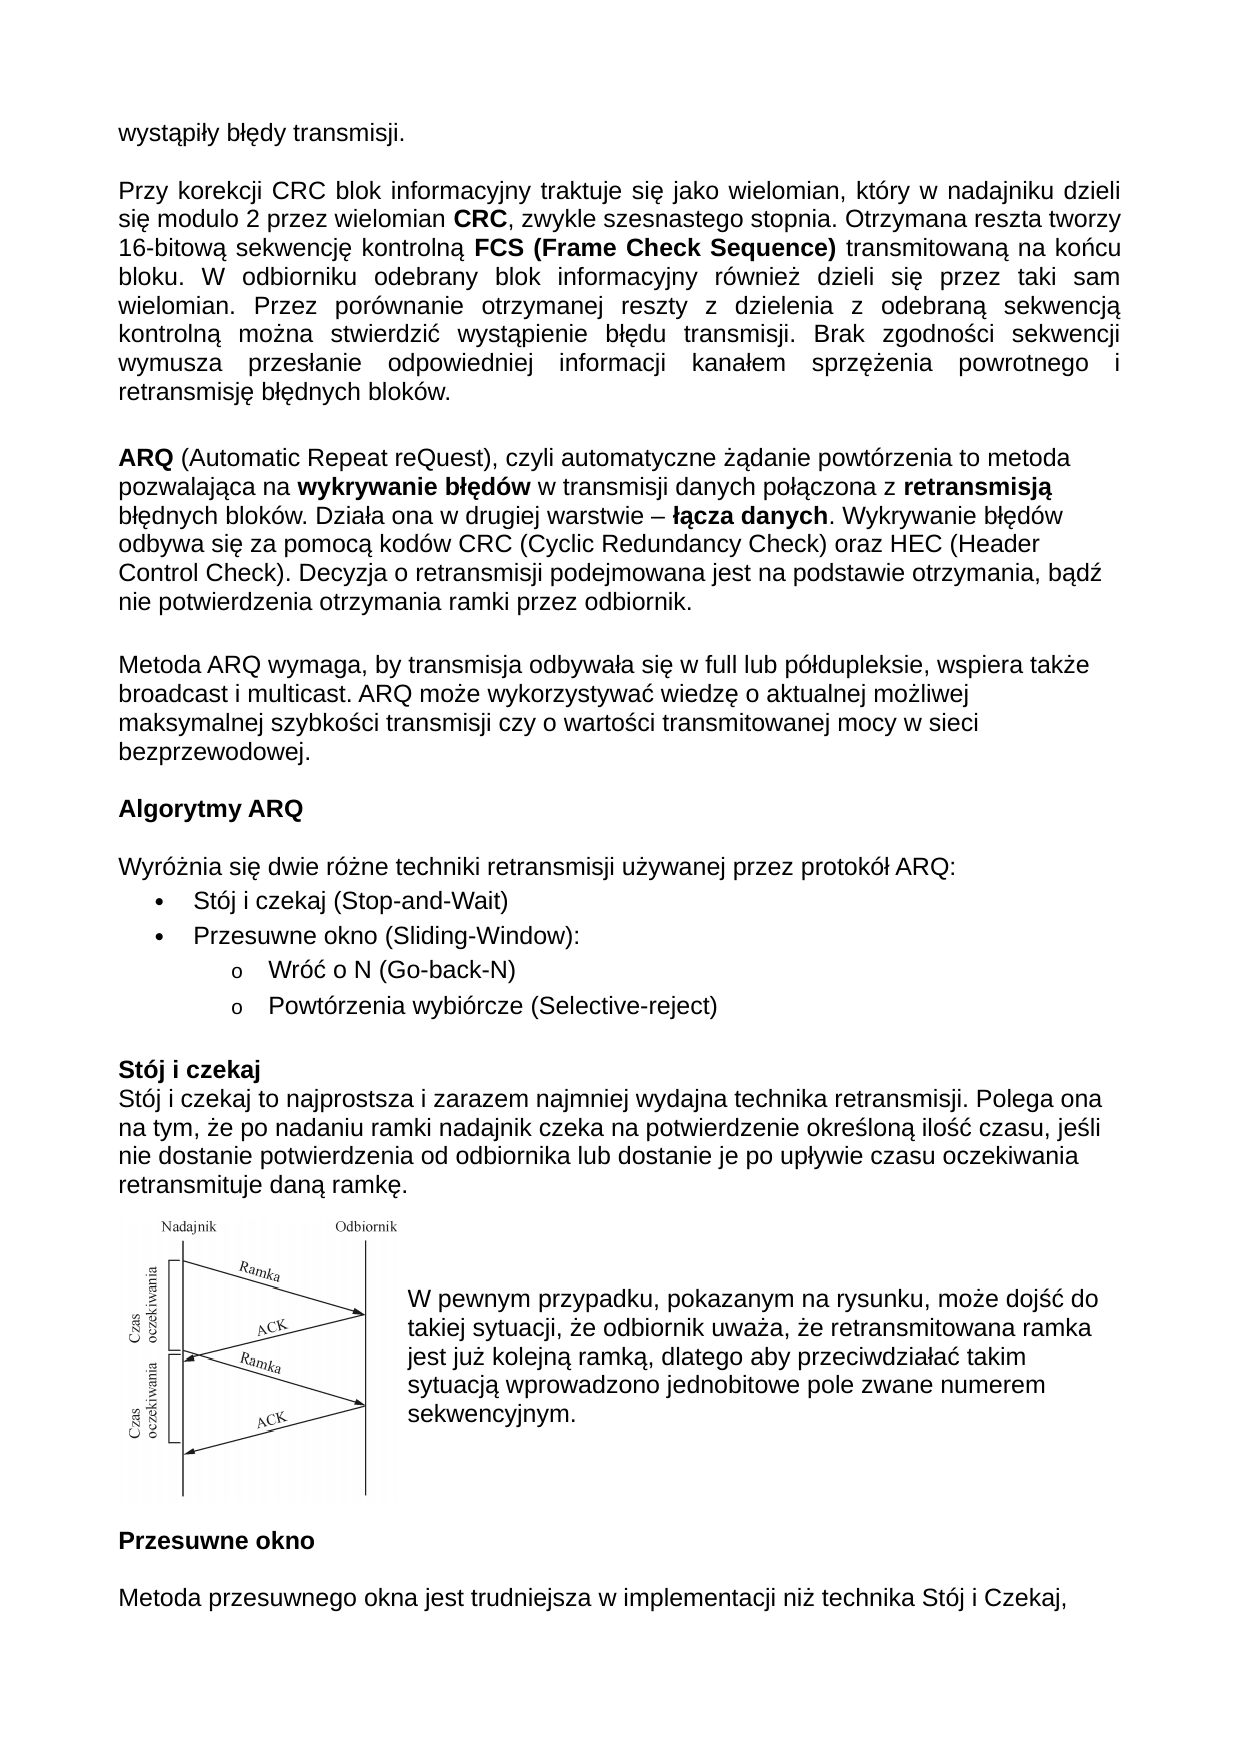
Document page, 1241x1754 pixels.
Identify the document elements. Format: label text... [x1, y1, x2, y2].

list Wróć o N (Go-back-N) [231, 955, 1122, 985]
text Stój i czekaj Stój i czekaj to najprostsza i zarazem najmniej wydajna technika retransmisji. Polega ona na tym, że po nadaniu ramki nadajnik czeka na potwierdzenie określoną ilość czasu, jeśli nie dostanie potwierdzenia od odbiornika lub dostanie je po upływie czasu oczekiwania retransmituje daną ramkę. [118, 1026, 1122, 1199]
picture [113, 1218, 408, 1503]
text ARQ (Automatic Repeat reQuest), czyli automatyczne żądanie powtórzenia to metoda pozwalająca na wykrywanie błędów w transmisji danych połączona z retransmisją błędnych bloków. Działa ona w drugiej warstwie – łącza danych. Wykrywanie błędów odbywa się za pomocą kodów CRC (Cyclic Redundancy Check) oraz HEC (Header Control Check). Decyzja o retransmisji podejmowana jest na podstawie otrzymania, bądź nie potwierdzenia otrzymania ramki przez odbiornik. [118, 443, 1122, 616]
list Stój i czekaj (Stop-and-Wait) [156, 886, 1122, 915]
text wystąpiły błędy transmisji. [118, 118, 1122, 147]
list Powtórzenia wybiórcze (Selective-reject) [231, 991, 1122, 1020]
text Przy korekcji CRC blok informacyjny traktuje się jako wielomian, który w nadajniku dzieli się modulo 2 przez wielomian CRC, zwykle szesnastego stopnia. Otrzymana reszta tworzy 16-bitową sekwencję kontrolną FCS (Frame Check Sequence) transmitowaną na końcu bloku. W odbiorniku odebrany blok informacyjny również dzieli się przez taki sam wielomian. Przez porównanie otrzymanej reszty z dzielenia z odebraną sekwencją kontrolną można stwierdzić wystąpienie błędu transmisji. Brak zgodności sekwencji wymusza przesłanie odpowiedniej informacji kanałem sprzężenia powrotnego i retransmisję błędnych bloków. [118, 176, 1122, 406]
text Przesuwne okno Metoda przesuwnego okna jest trudniejsza w implementacji niż technika Stój i Czekaj, [118, 1526, 1122, 1612]
text Metoda ARQ wymaga, by transmisja odbywała się w full lub półdupleksie, wspiera także broadcast i multicast. ARQ może wykorzystywać wiedzę o aktualnej możliwej maksymalnej szybkości transmisji czy o wartości transmitowanej mocy w sieci bezprzewodowej. Algorytmy ARQ Wyróżnia się dwie różne techniki retransmisji używanej przez protokół ARQ: [118, 621, 1122, 880]
text W pewnym przypadku, pokazanym na rysunku, może dojść do takiej sytuacji, że odbiornik uważa, że retransmitowana ramka jest już kolejną ramką, dlatego aby przeciwdziałać takim sytuacją wprowadzono jednobitowe pole zwane numerem sekwencyjnym. [408, 1255, 1122, 1485]
list Przesuwne okno (Sliding-Window): [156, 921, 1122, 949]
